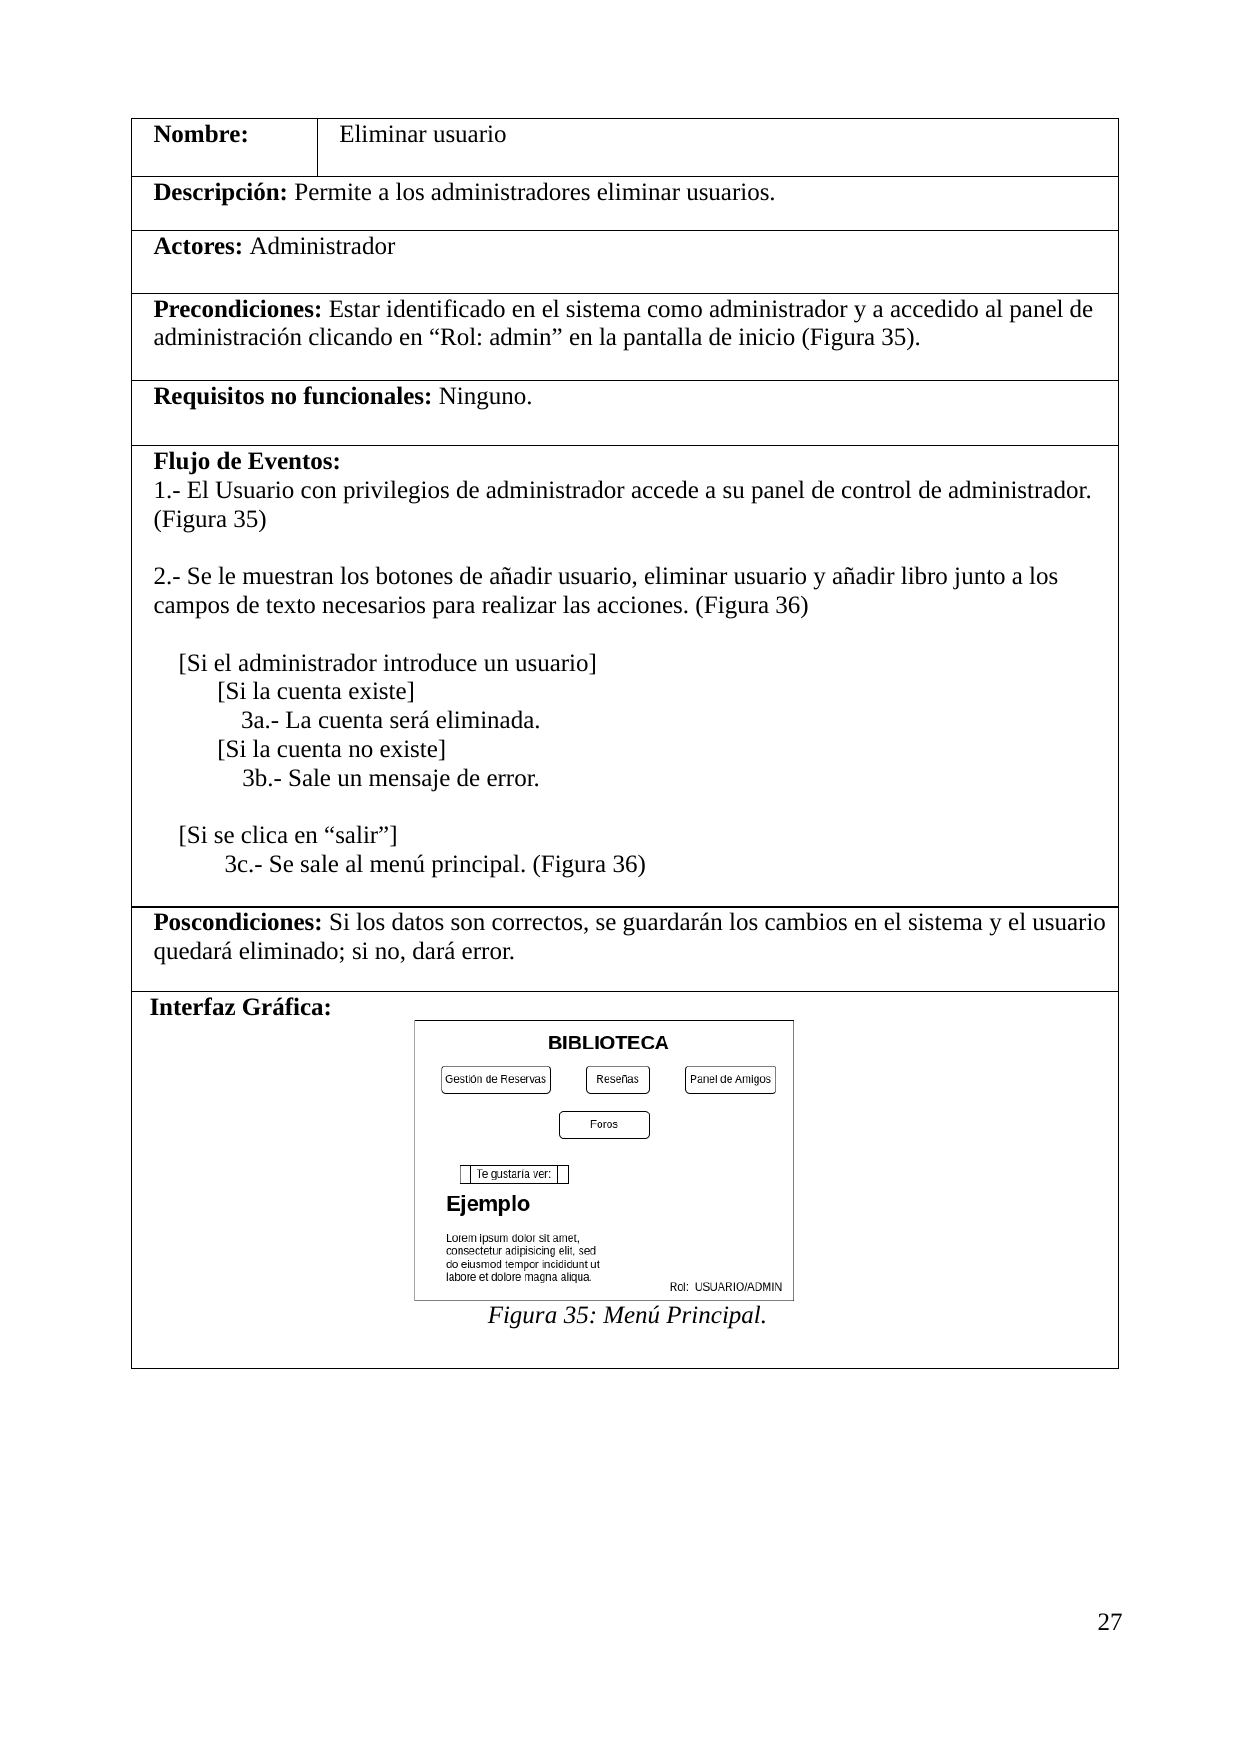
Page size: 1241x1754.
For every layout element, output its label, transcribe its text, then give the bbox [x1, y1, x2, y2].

table_header Eliminar usuario [318, 119, 1118, 176]
picture [414, 1020, 794, 1301]
table_cell Interfaz Gráfica: Figura 35: Menú Principal. [132, 992, 1118, 1368]
table_cell Requisitos no funcionales: Ninguno. [132, 381, 1118, 445]
table_cell Precondiciones: Estar identificado en el sistema como administrador y a accedido al panel de administración clicando en “Rol: admin” en la pantalla de inicio (Figura 35). [132, 294, 1118, 380]
table_cell Descripción: Permite a los administradores eliminar usuarios. [132, 177, 1118, 230]
table_cell Actores: Administrador [132, 231, 1118, 293]
table_cell Flujo de Eventos: 1.- El Usuario con privilegios de administrador accede a su panel de control de administrador.(Figura 35) 2.- Se le muestran los botones de añadir usuario, eliminar usuario y añadir libro junto a los campos de texto necesarios para realizar las acciones. (Figura 36) [Si el administrador introduce un usuario] [Si la cuenta existe] 3a.- La cuenta será eliminada. [Si la cuenta no existe] 3b.- Sale un mensaje de error. [Si se clica en “salir”] 3c.- Se sale al menú principal. (Figura 36) [132, 446, 1118, 906]
table_header Nombre: [132, 119, 317, 176]
table_cell Poscondiciones: Si los datos son correctos, se guardarán los cambios en el sistema y el usuario quedará eliminado; si no, dará error. [132, 908, 1118, 991]
